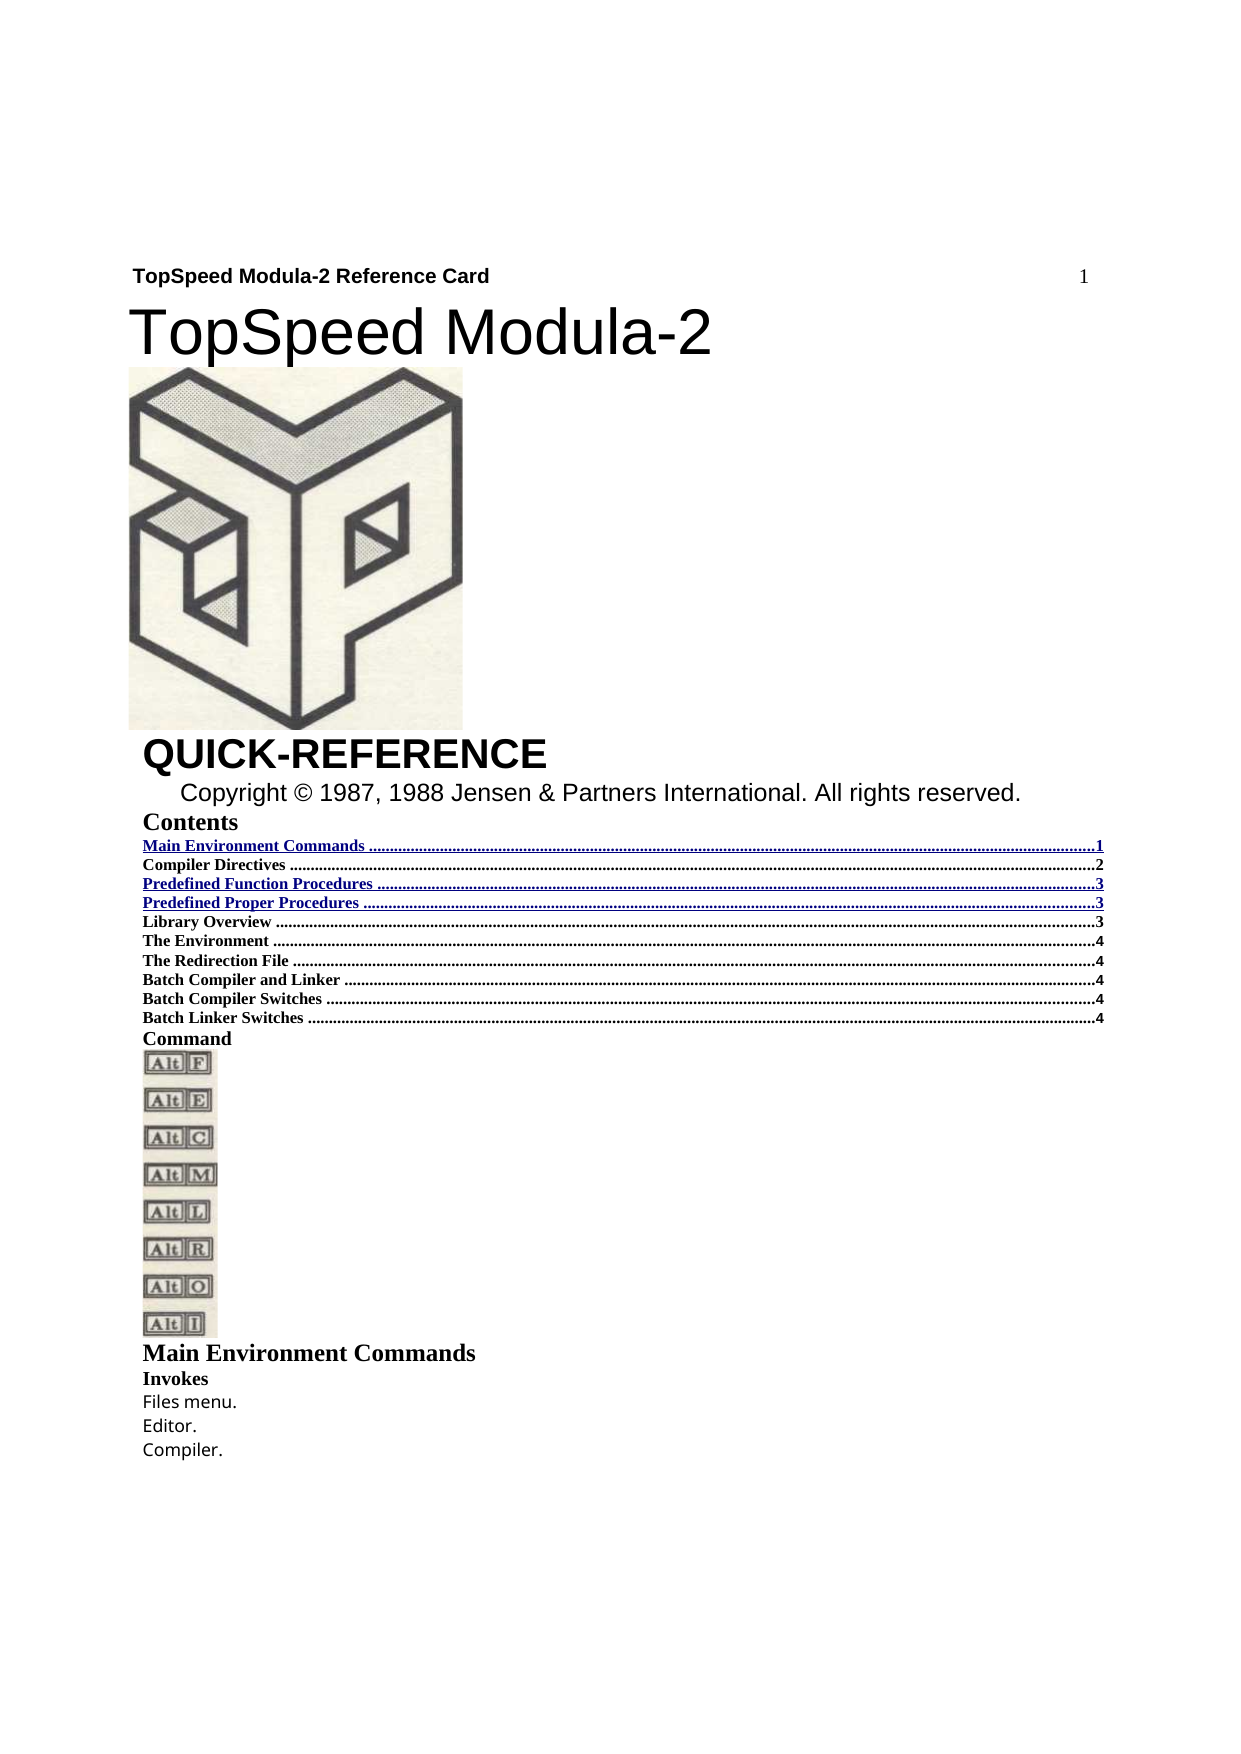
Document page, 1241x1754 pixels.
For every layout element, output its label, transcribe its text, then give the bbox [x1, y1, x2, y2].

text Copyright © 1987, 1988 Jensen & Partners International. All rights reserved. [142, 778, 1106, 807]
text Batch Compiler Switches 4 [142, 989, 1106, 1008]
picture [142, 1049, 218, 1338]
text The Environment 4 [142, 931, 1106, 950]
text Batch Compiler and Linker 4 [142, 969, 1106, 989]
text Invokes [142, 1367, 1106, 1389]
text Command [142, 1027, 1106, 1050]
text Main Environment Commands 1 [142, 835, 1106, 854]
text Library Overview 3 [142, 912, 1106, 931]
subtitle QUICK-REFERENCE [142, 730, 1106, 778]
text The Redirection File 4 [142, 950, 1106, 969]
picture [128, 367, 463, 730]
subtitle TopSpeed Modula-2 [129, 294, 1097, 368]
subtitle Contents [142, 807, 1106, 835]
text Predefined Function Procedures 3 [142, 874, 1106, 893]
subtitle Main Environment Commands [142, 1338, 1106, 1367]
text Files menu. [142, 1389, 1106, 1413]
text Predefined Proper Procedures 3 [142, 893, 1106, 912]
text Compiler. [142, 1438, 1106, 1462]
text Compiler Directives 2 [142, 854, 1106, 874]
text Editor. [142, 1413, 1106, 1438]
text Batch Linker Switches 4 [142, 1008, 1106, 1027]
